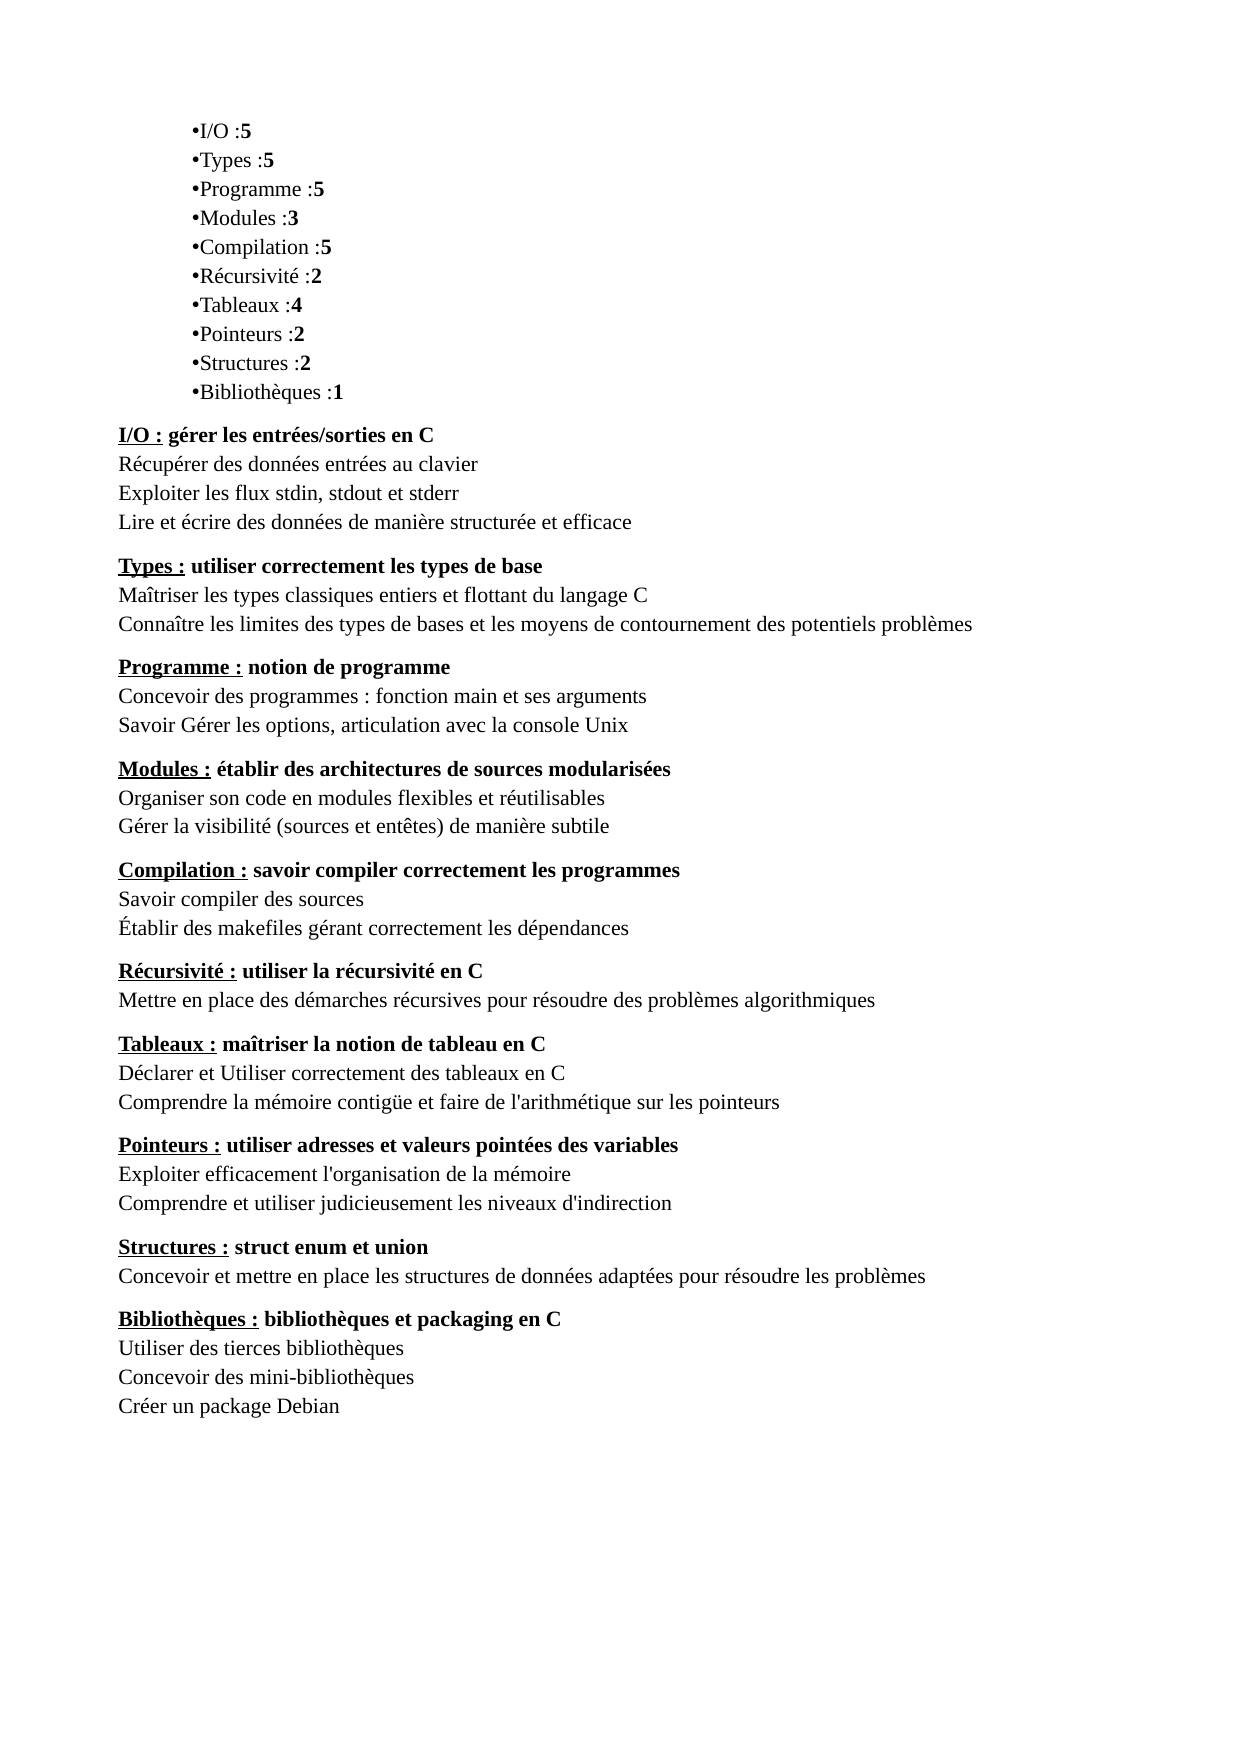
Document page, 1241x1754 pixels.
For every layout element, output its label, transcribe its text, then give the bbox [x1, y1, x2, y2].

text Bibliothèques : bibliothèques et packaging en C Utiliser des tierces bibliothèques Concevoir des mini-bibliothèques Créer un package Debian [118, 1306, 1122, 1418]
list Programme :5 [118, 176, 1122, 201]
list Tableaux :4 [118, 292, 1122, 317]
list Bibliothèques :1 [118, 379, 1122, 404]
list Structures :2 [118, 350, 1122, 375]
text Types : utiliser correctement les types de base Maîtriser les types classiques entiers et flottant du langage C Connaître les limites des types de bases et les moyens de contournement des potentiels problèmes [118, 553, 1122, 636]
list Récursivité :2 [118, 263, 1122, 288]
text Programme : notion de programme Concevoir des programmes : fonction main et ses arguments Savoir Gérer les options, articulation avec la console Unix [118, 654, 1122, 737]
list Compilation :5 [118, 234, 1122, 259]
text Structures : struct enum et union Concevoir et mettre en place les structures de données adaptées pour résoudre les problèmes [118, 1234, 1122, 1288]
text Tableaux : maîtriser la notion de tableau en C Déclarer et Utiliser correctement des tableaux en C Comprendre la mémoire contigüe et faire de l'arithmétique sur les pointeurs [118, 1031, 1122, 1114]
text Pointeurs : utiliser adresses et valeurs pointées des variables Exploiter efficacement l'organisation de la mémoire Comprendre et utiliser judicieusement les niveaux d'indirection [118, 1132, 1122, 1216]
list Types :5 [118, 147, 1122, 172]
list Pointeurs :2 [118, 321, 1122, 346]
text I/O : gérer les entrées/sorties en C Récupérer des données entrées au clavier Exploiter les flux stdin, stdout et stderr Lire et écrire des données de manière structurée et efficace [118, 422, 1122, 534]
list Modules :3 [118, 205, 1122, 230]
list I/O :5 [118, 118, 1122, 143]
text Récursivité : utiliser la récursivité en C Mettre en place des démarches récursives pour résoudre des problèmes algorithmiques [118, 958, 1122, 1013]
text Compilation : savoir compiler correctement les programmes Savoir compiler des sources Établir des makefiles gérant correctement les dépendances [118, 857, 1122, 940]
text Modules : établir des architectures de sources modularisées Organiser son code en modules flexibles et réutilisables Gérer la visibilité (sources et entêtes) de manière subtile [118, 756, 1122, 839]
